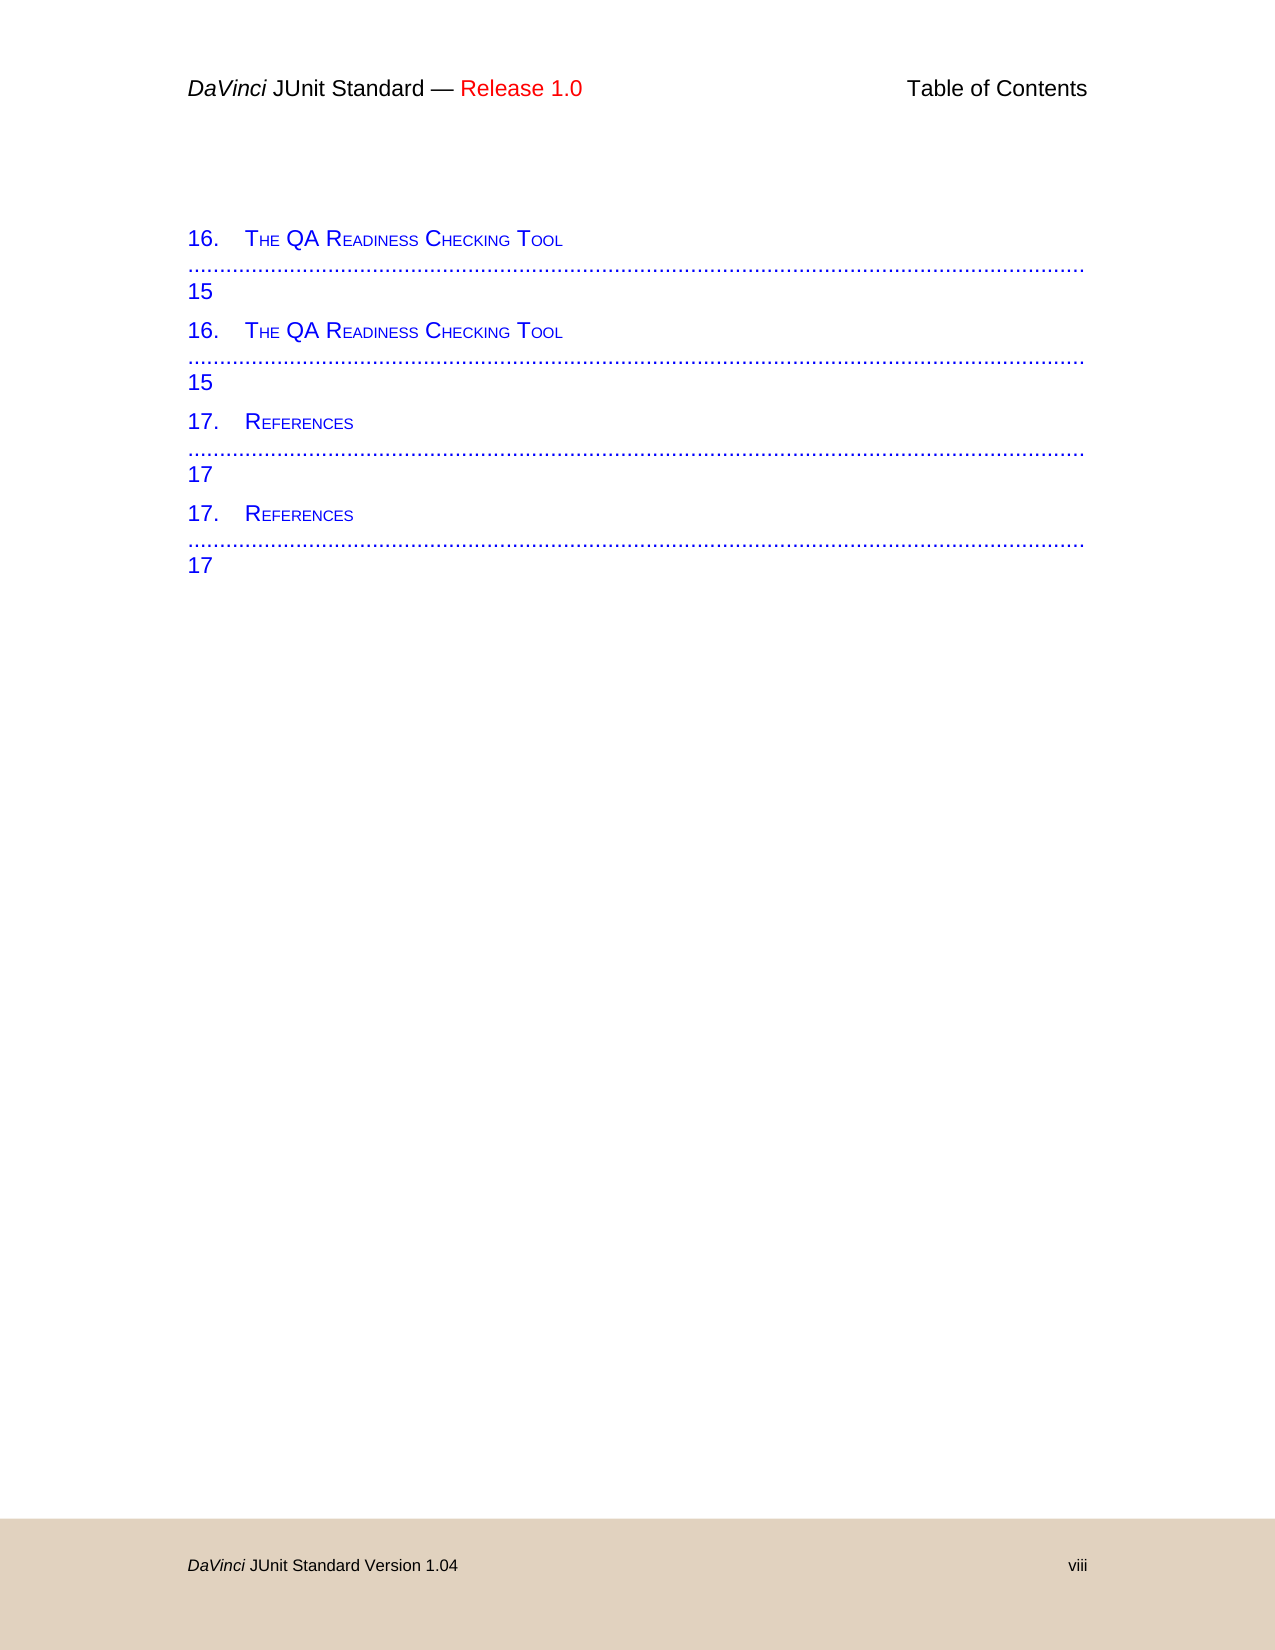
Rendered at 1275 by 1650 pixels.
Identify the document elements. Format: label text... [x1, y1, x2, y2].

text 16. The QA Readiness Checking Tool 15 [187, 317, 1087, 396]
text 16. The QA Readiness Checking Tool 15 [187, 225, 1087, 304]
text 17. References 17 [187, 500, 1087, 579]
text 17. References 17 [187, 408, 1087, 487]
